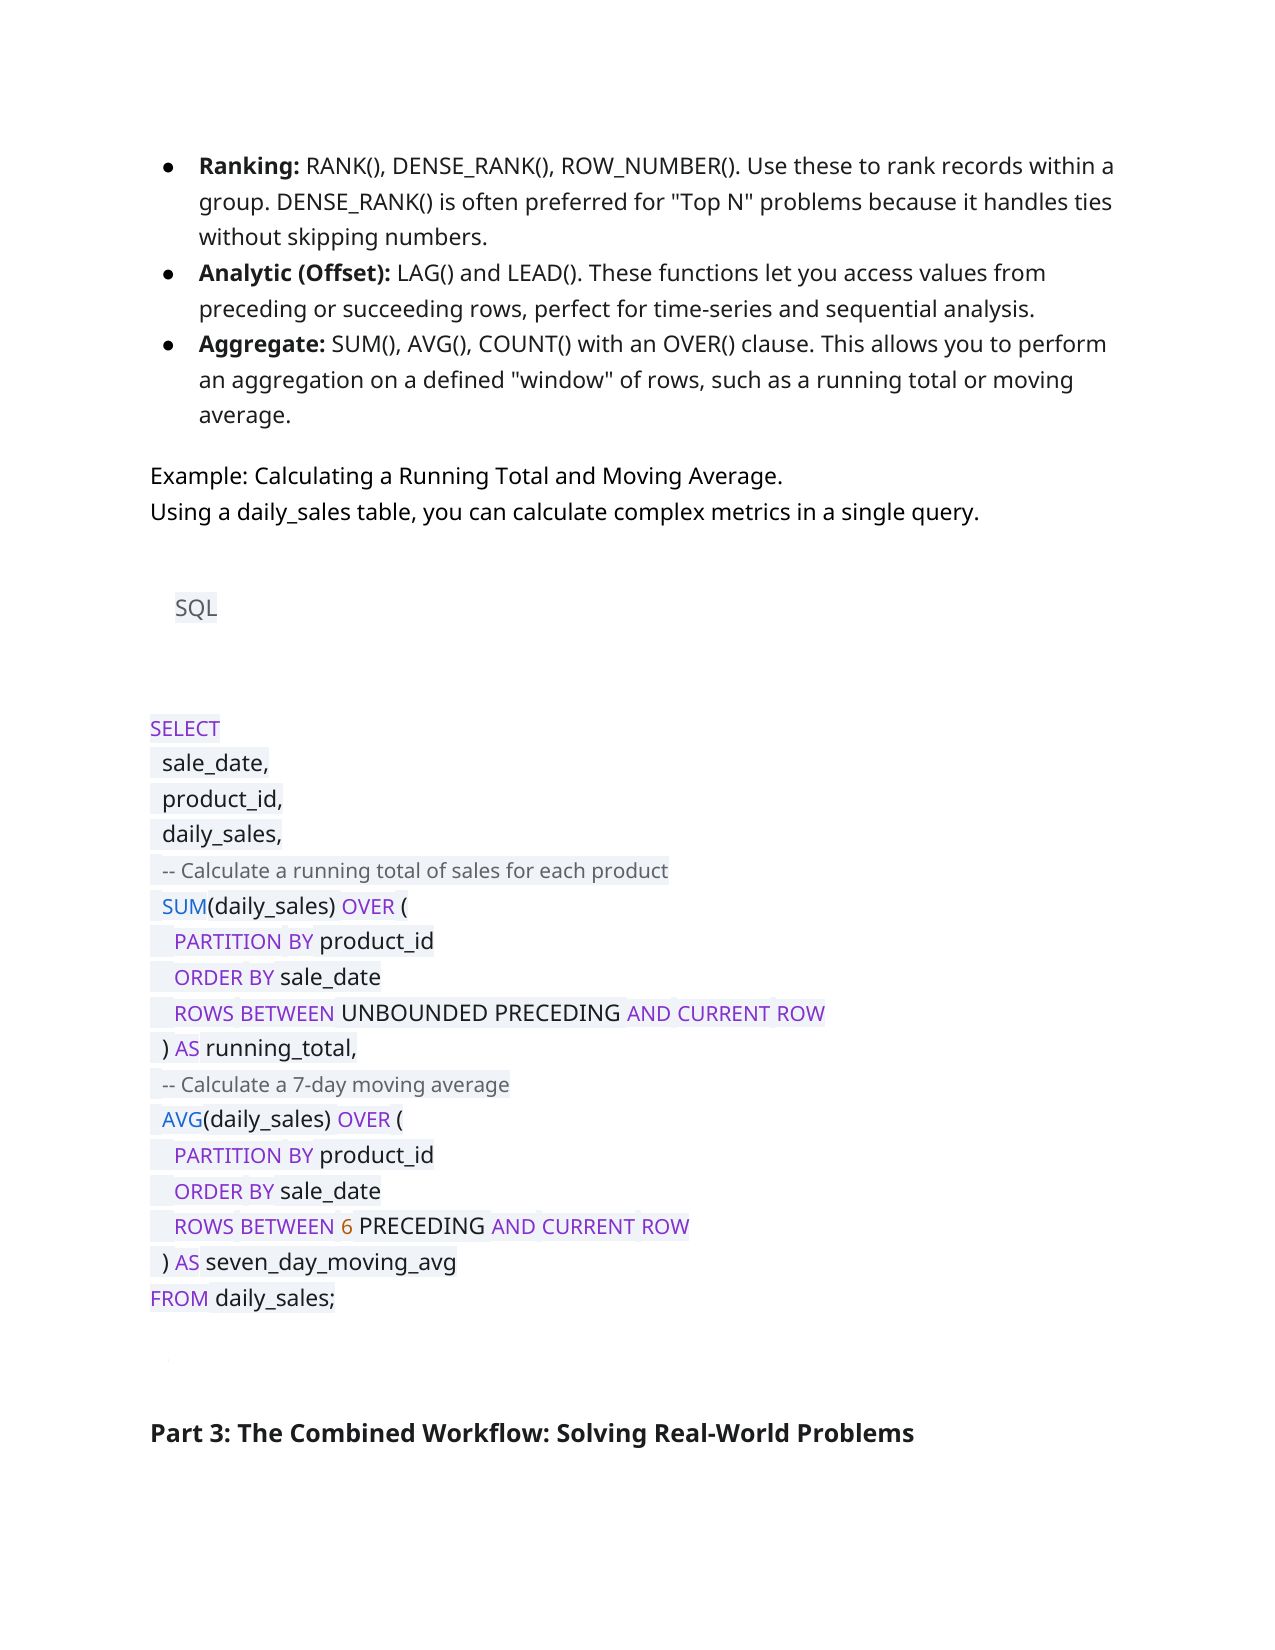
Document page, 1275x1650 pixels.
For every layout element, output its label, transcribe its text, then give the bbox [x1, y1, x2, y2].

text SQL [175, 592, 1112, 623]
subtitle Part 3: The Combined Workflow: Solving Real-World Problems [150, 1416, 1125, 1450]
text Using a daily_sales table, you can calculate complex metrics in a single query. [150, 496, 1125, 527]
text SELECT sale_date, product_id, daily_sales, -- Calculate a running total of sales for each product SUM(daily_sales) OVER ( PARTITION BY product_id ORDER BY sale_date ROWS BETWEEN UNBOUNDED PRECEDING AND CURRENT ROW ) AS running_total, -- Calculate a 7-day moving average AVG(daily_sales) OVER ( PARTITION BY product_id ORDER BY sale_date ROWS BETWEEN 6 PRECEDING AND CURRENT ROW ) AS seven_day_moving_avg FROM daily_sales; [150, 714, 1125, 1343]
list Ranking: RANK(), DENSE_RANK(), ROW_NUMBER(). Use these to rank records within a group. DENSE_RANK() is often preferred for "Top N" problems because it handles ties without skipping numbers. [161, 150, 1125, 252]
list Analytic (Offset): LAG() and LEAD(). These functions let you access values from preceding or succeeding rows, perfect for time-series and sequential analysis. [161, 257, 1125, 324]
text Example: Calculating a Running Total and Moving Average. [150, 460, 1125, 491]
list Aggregate: SUM(), AVG(), COUNT() with an OVER() clause. This allows you to perform an aggregation on a defined "window" of rows, such as a running total or moving average. [161, 328, 1125, 431]
